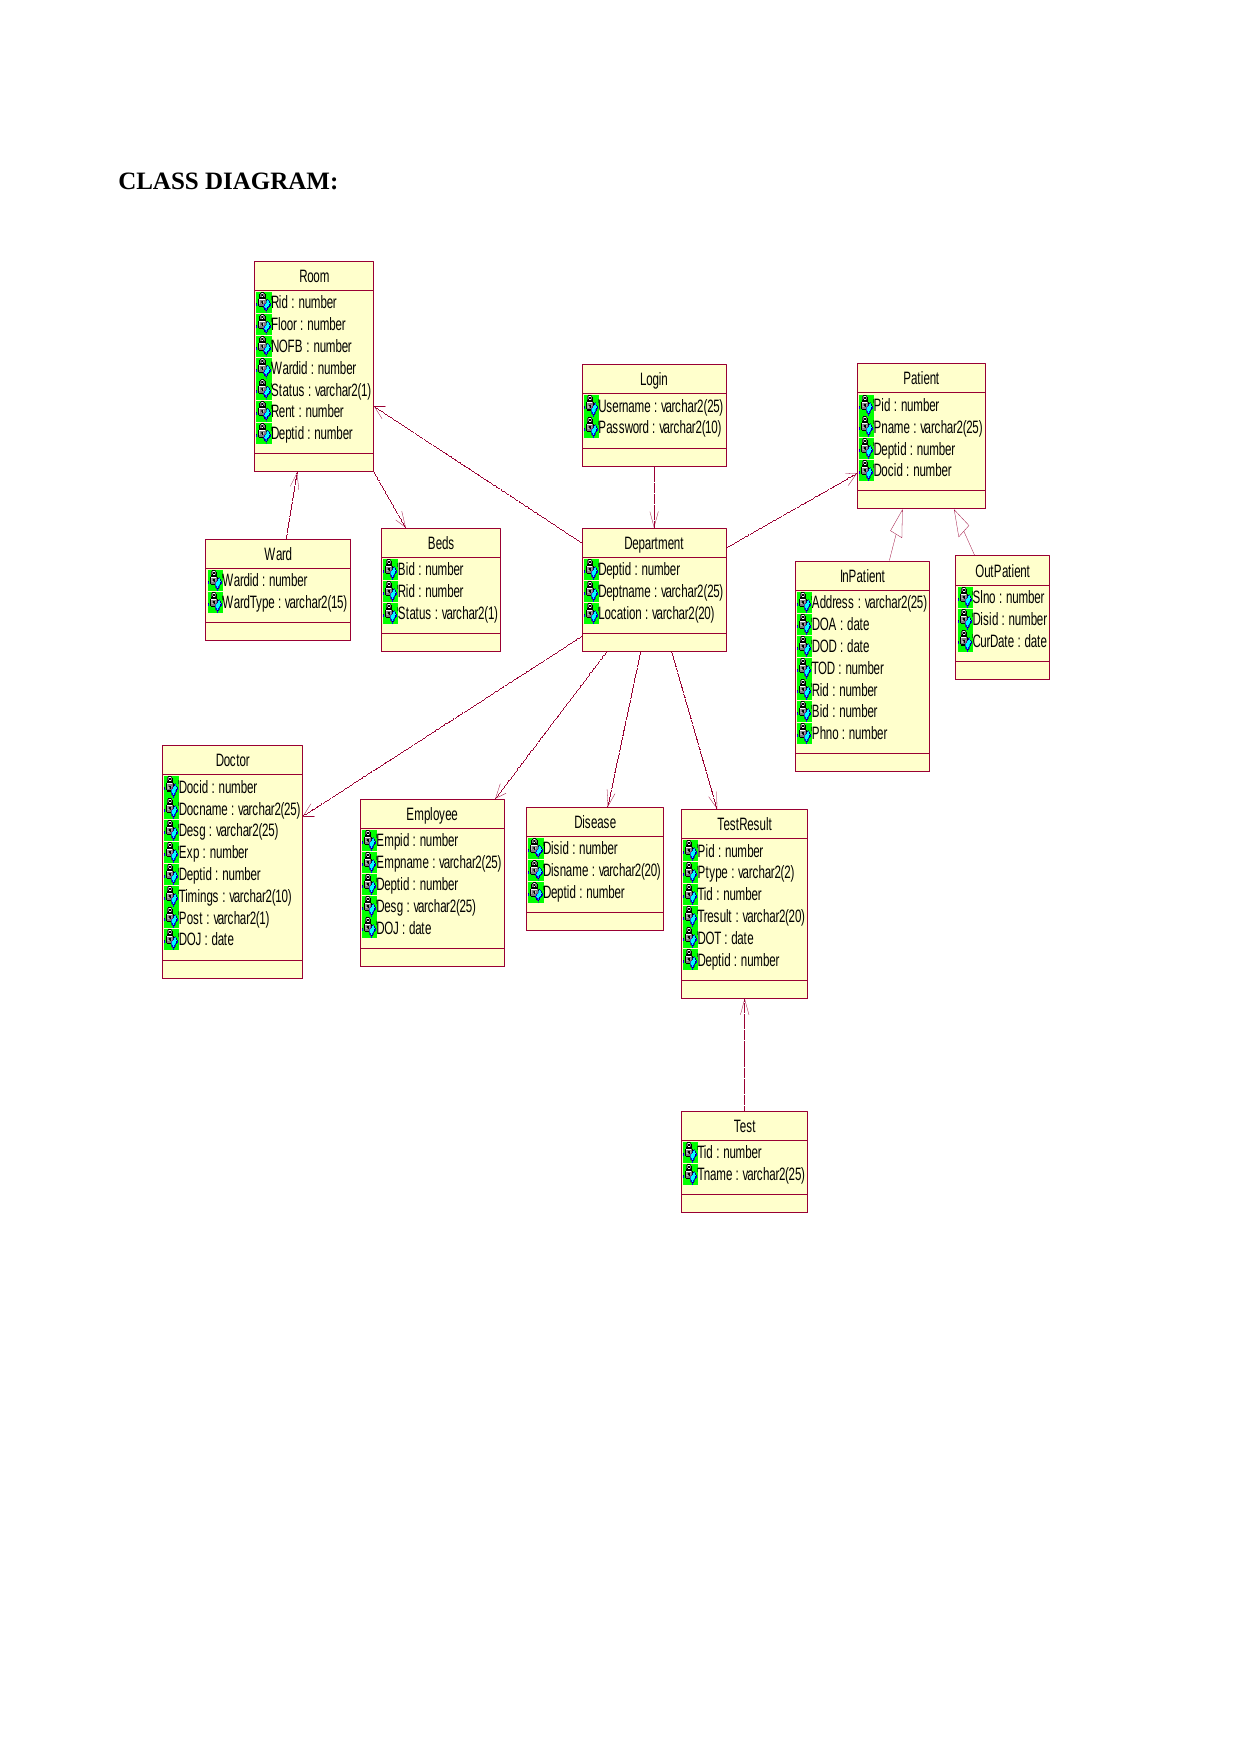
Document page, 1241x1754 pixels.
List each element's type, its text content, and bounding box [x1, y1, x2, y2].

text CLASS DIAGRAM: [118, 166, 1122, 194]
